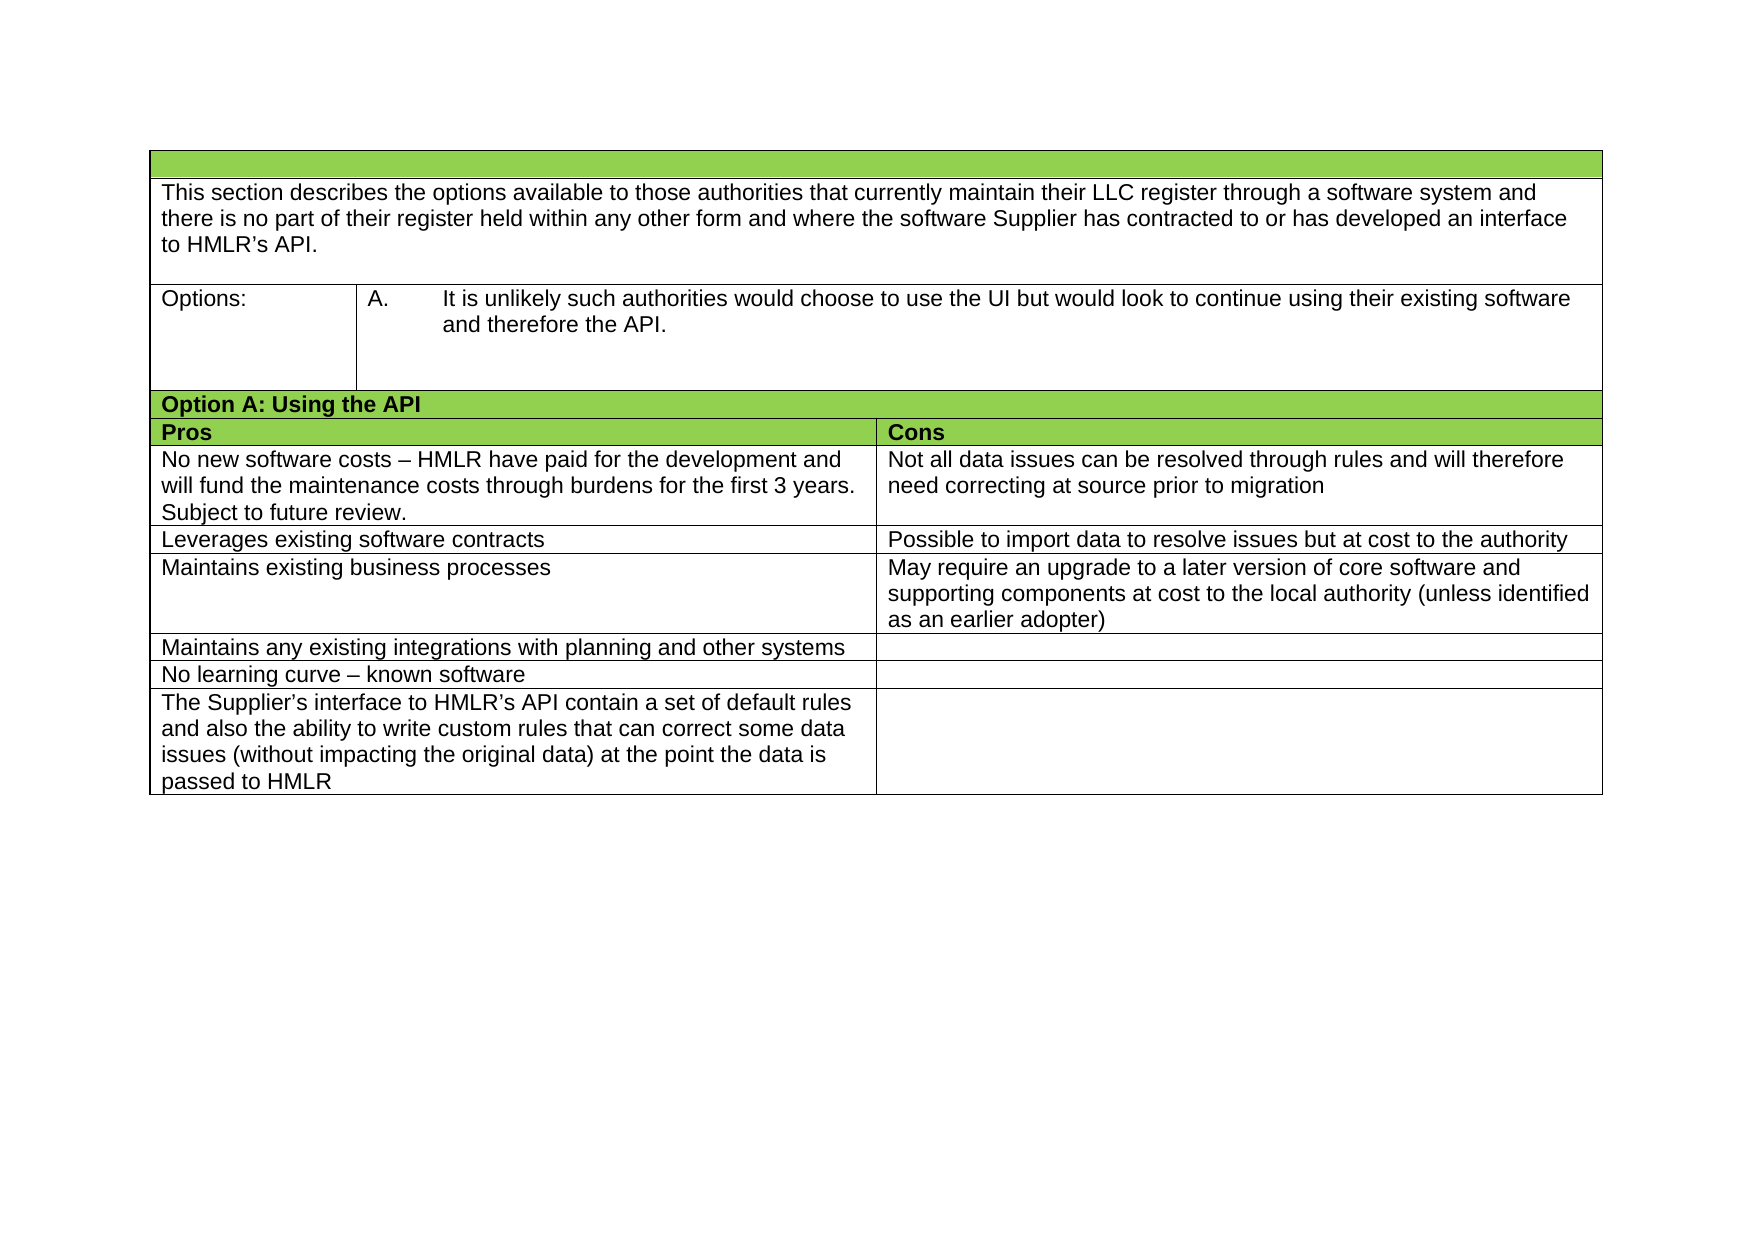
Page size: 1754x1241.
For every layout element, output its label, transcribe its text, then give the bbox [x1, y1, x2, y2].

table_cell Pros [151, 419, 876, 445]
table_cell Not all data issues can be resolved through rules and will therefore need correcting at source prior to migration [877, 446, 1602, 525]
table_cell May require an upgrade to a later version of core software and supporting components at cost to the local authority (unless identified as an earlier adopter) [877, 554, 1602, 633]
table_cell The Supplier’s interface to HMLR’s API contain a set of default rules and also the ability to write custom rules that can correct some data issues (without impacting the original data) at the point the data is passed to HMLR [151, 689, 876, 794]
table_cell [877, 634, 1602, 660]
table_cell Leverages existing software contracts [151, 526, 876, 553]
table_cell No new software costs – HMLR have paid for the development and will fund the maintenance costs through burdens for the first 3 years. Subject to future review. [151, 446, 876, 525]
table_header [151, 151, 1602, 177]
table_cell No learning curve – known software [151, 661, 876, 687]
table_cell Maintains existing business processes [151, 554, 876, 633]
table_cell Cons [877, 419, 1602, 445]
table_cell [877, 689, 1602, 794]
table_cell Maintains any existing integrations with planning and other systems [151, 634, 876, 660]
table_cell Possible to import data to resolve issues but at cost to the authority [877, 526, 1602, 553]
table_cell It is unlikely such authorities would choose to use the UI but would look to continue using their existing software and therefore the API. [357, 285, 1602, 390]
table_cell This section describes the options available to those authorities that currently maintain their LLC register through a software system and there is no part of their register held within any other form and where the software Supplier has contracted to or has developed an interface to HMLR’s API. [151, 179, 1602, 284]
table_cell [877, 661, 1602, 687]
table_cell Option A: Using the API [151, 391, 1602, 418]
table_cell Options: [151, 285, 356, 390]
